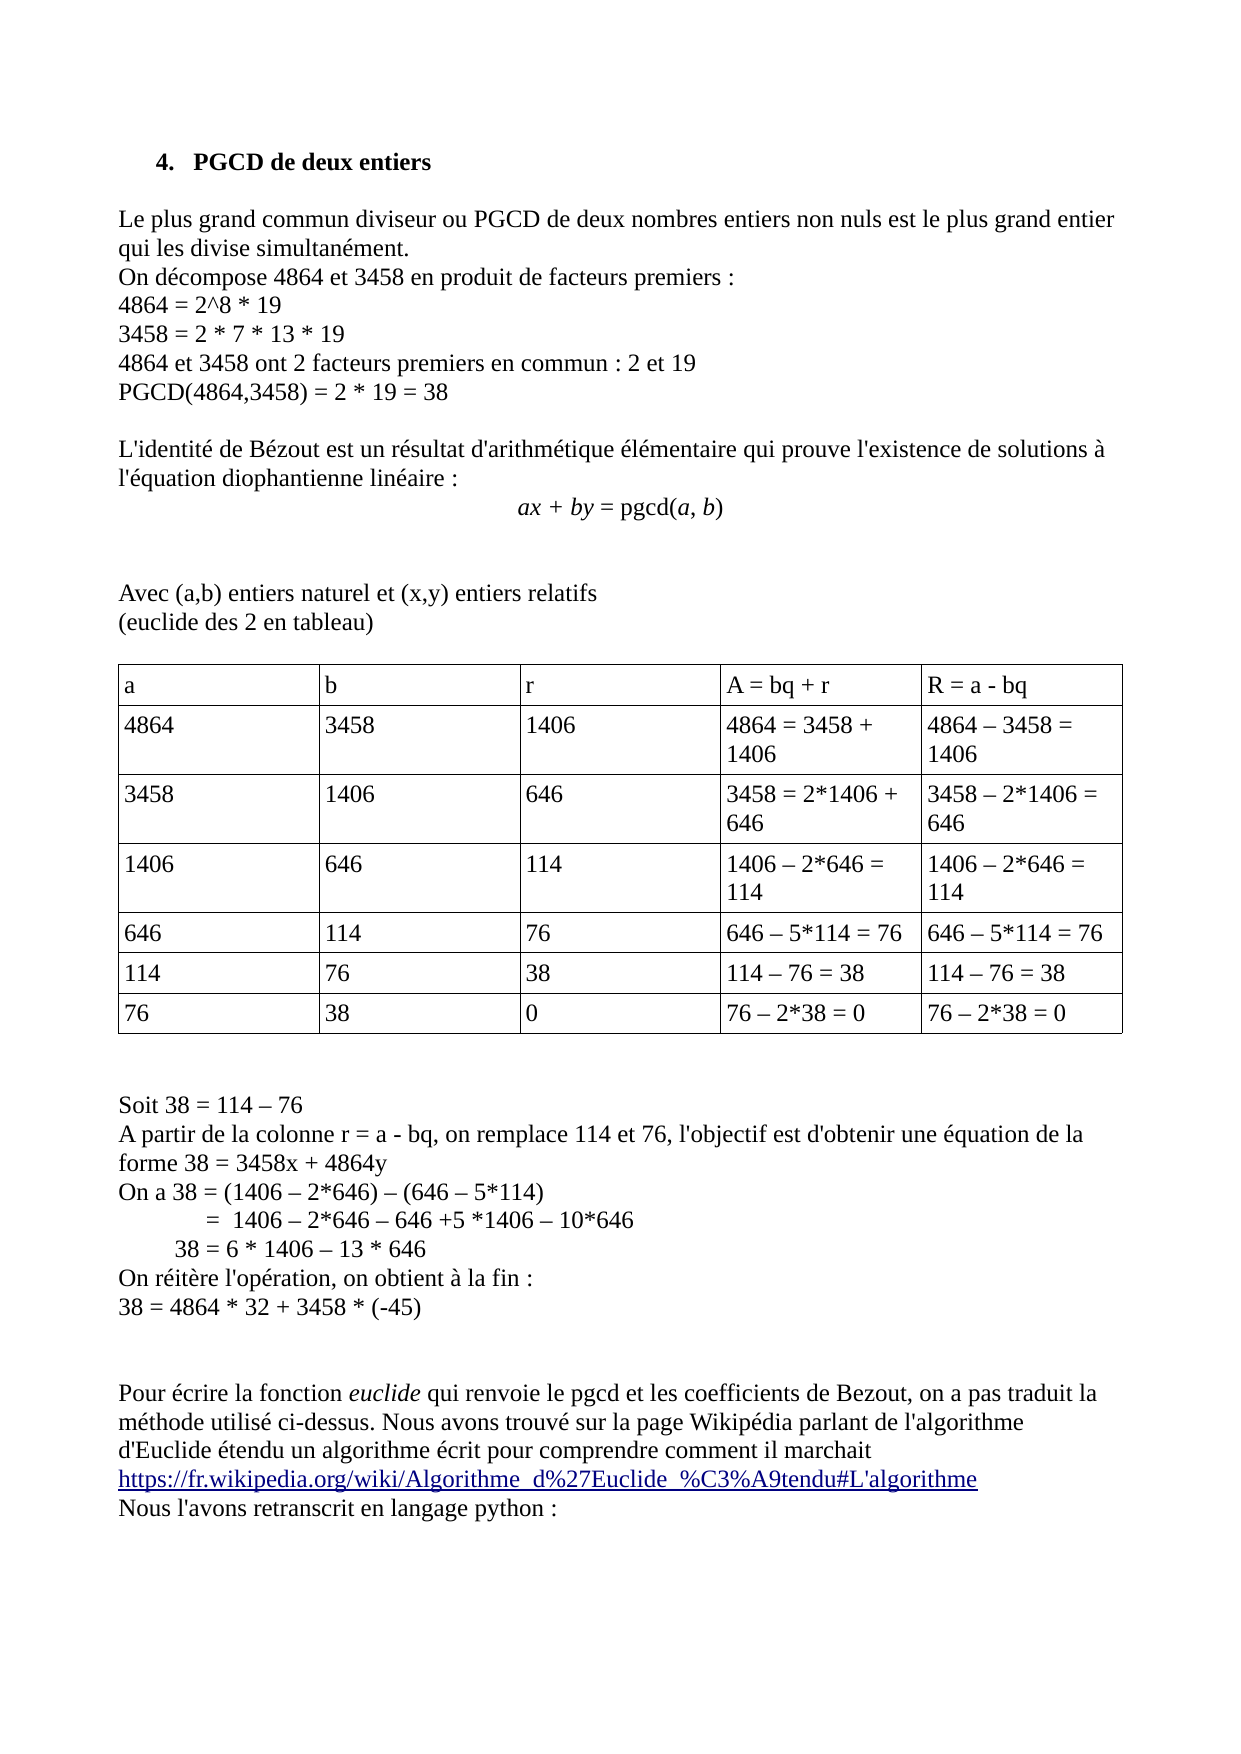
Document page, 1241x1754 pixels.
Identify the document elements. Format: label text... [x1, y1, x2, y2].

table_header a [119, 665, 319, 705]
table_cell 3458 – 2*1406 = 646 [922, 775, 1122, 843]
text Pour écrire la fonction euclide qui renvoie le pgcd et les coefficients de Bezout, on a pas traduit la méthode utilisé ci-dessus. Nous avons trouvé sur la page Wikipédia parlant de l'algorithme d'Euclide étendu un algorithme écrit pour comprendre comment il marchait [118, 1378, 1122, 1464]
table_cell 38 [320, 994, 520, 1033]
table_cell 4864 [119, 706, 319, 774]
table_cell 1406 – 2*646 = 114 [721, 844, 921, 912]
table_cell 646 [119, 913, 319, 952]
text 4864 = 2^8 * 19 [118, 291, 1122, 319]
table_header r [521, 665, 720, 705]
table_cell 1406 [320, 775, 520, 843]
text On réitère l'opération, on obtient à la fin : [118, 1263, 1122, 1292]
text ax + by = pgcd(a, b) [118, 492, 1122, 521]
table_cell 4864 – 3458 = 1406 [922, 706, 1122, 774]
table_cell 76 – 2*38 = 0 [721, 994, 921, 1033]
table_header A = bq + r [721, 665, 921, 705]
text Nous l'avons retranscrit en langage python : [118, 1493, 1122, 1522]
table_cell 1406 [521, 706, 720, 774]
table_cell 38 [521, 953, 720, 992]
table_cell 76 [119, 994, 319, 1033]
table_header R = a - bq [922, 665, 1122, 705]
table_cell 3458 [119, 775, 319, 843]
text L'identité de Bézout est un résultat d'arithmétique élémentaire qui prouve l'existence de solutions à l'équation diophantienne linéaire : [118, 434, 1122, 492]
text https://fr.wikipedia.org/wiki/Algorithme_d%27Euclide_%C3%A9tendu#L'algorithme [118, 1464, 1122, 1493]
table_cell 3458 [320, 706, 520, 774]
table_cell 76 [521, 913, 720, 952]
table_cell 646 [521, 775, 720, 843]
table_cell 114 [521, 844, 720, 912]
table_cell 76 – 2*38 = 0 [922, 994, 1122, 1033]
text = 1406 – 2*646 – 646 +5 *1406 – 10*646 [118, 1205, 1122, 1234]
text (euclide des 2 en tableau) [118, 607, 1122, 636]
table_cell 646 [320, 844, 520, 912]
text Avec (a,b) entiers naturel et (x,y) entiers relatifs [118, 578, 1122, 607]
table_cell 114 – 76 = 38 [922, 953, 1122, 992]
table_cell 0 [521, 994, 720, 1033]
text 38 = 4864 * 32 + 3458 * (-45) [118, 1292, 1122, 1320]
table_header b [320, 665, 520, 705]
text 38 = 6 * 1406 – 13 * 646 [118, 1234, 1122, 1263]
text 4864 et 3458 ont 2 facteurs premiers en commun : 2 et 19 [118, 348, 1122, 377]
table_cell 646 – 5*114 = 76 [922, 913, 1122, 952]
table_cell 1406 – 2*646 = 114 [922, 844, 1122, 912]
table_cell 76 [320, 953, 520, 992]
table_cell 1406 [119, 844, 319, 912]
table_cell 4864 = 3458 + 1406 [721, 706, 921, 774]
text PGCD(4864,3458) = 2 * 19 = 38 [118, 377, 1122, 406]
list PGCD de deux entiers [156, 147, 1122, 176]
table_cell 114 – 76 = 38 [721, 953, 921, 992]
text On décompose 4864 et 3458 en produit de facteurs premiers : [118, 262, 1122, 291]
table_cell 114 [119, 953, 319, 992]
table_cell 646 – 5*114 = 76 [721, 913, 921, 952]
text 3458 = 2 * 7 * 13 * 19 [118, 319, 1122, 348]
text Le plus grand commun diviseur ou PGCD de deux nombres entiers non nuls est le plus grand entier qui les divise simultanément. [118, 204, 1122, 262]
text On a 38 = (1406 – 2*646) – (646 – 5*114) [118, 1177, 1122, 1205]
text A partir de la colonne r = a - bq, on remplace 114 et 76, l'objectif est d'obtenir une équation de la forme 38 = 3458x + 4864y [118, 1119, 1122, 1177]
text Soit 38 = 114 – 76 [118, 1090, 1122, 1119]
table_cell 114 [320, 913, 520, 952]
table_cell 3458 = 2*1406 + 646 [721, 775, 921, 843]
